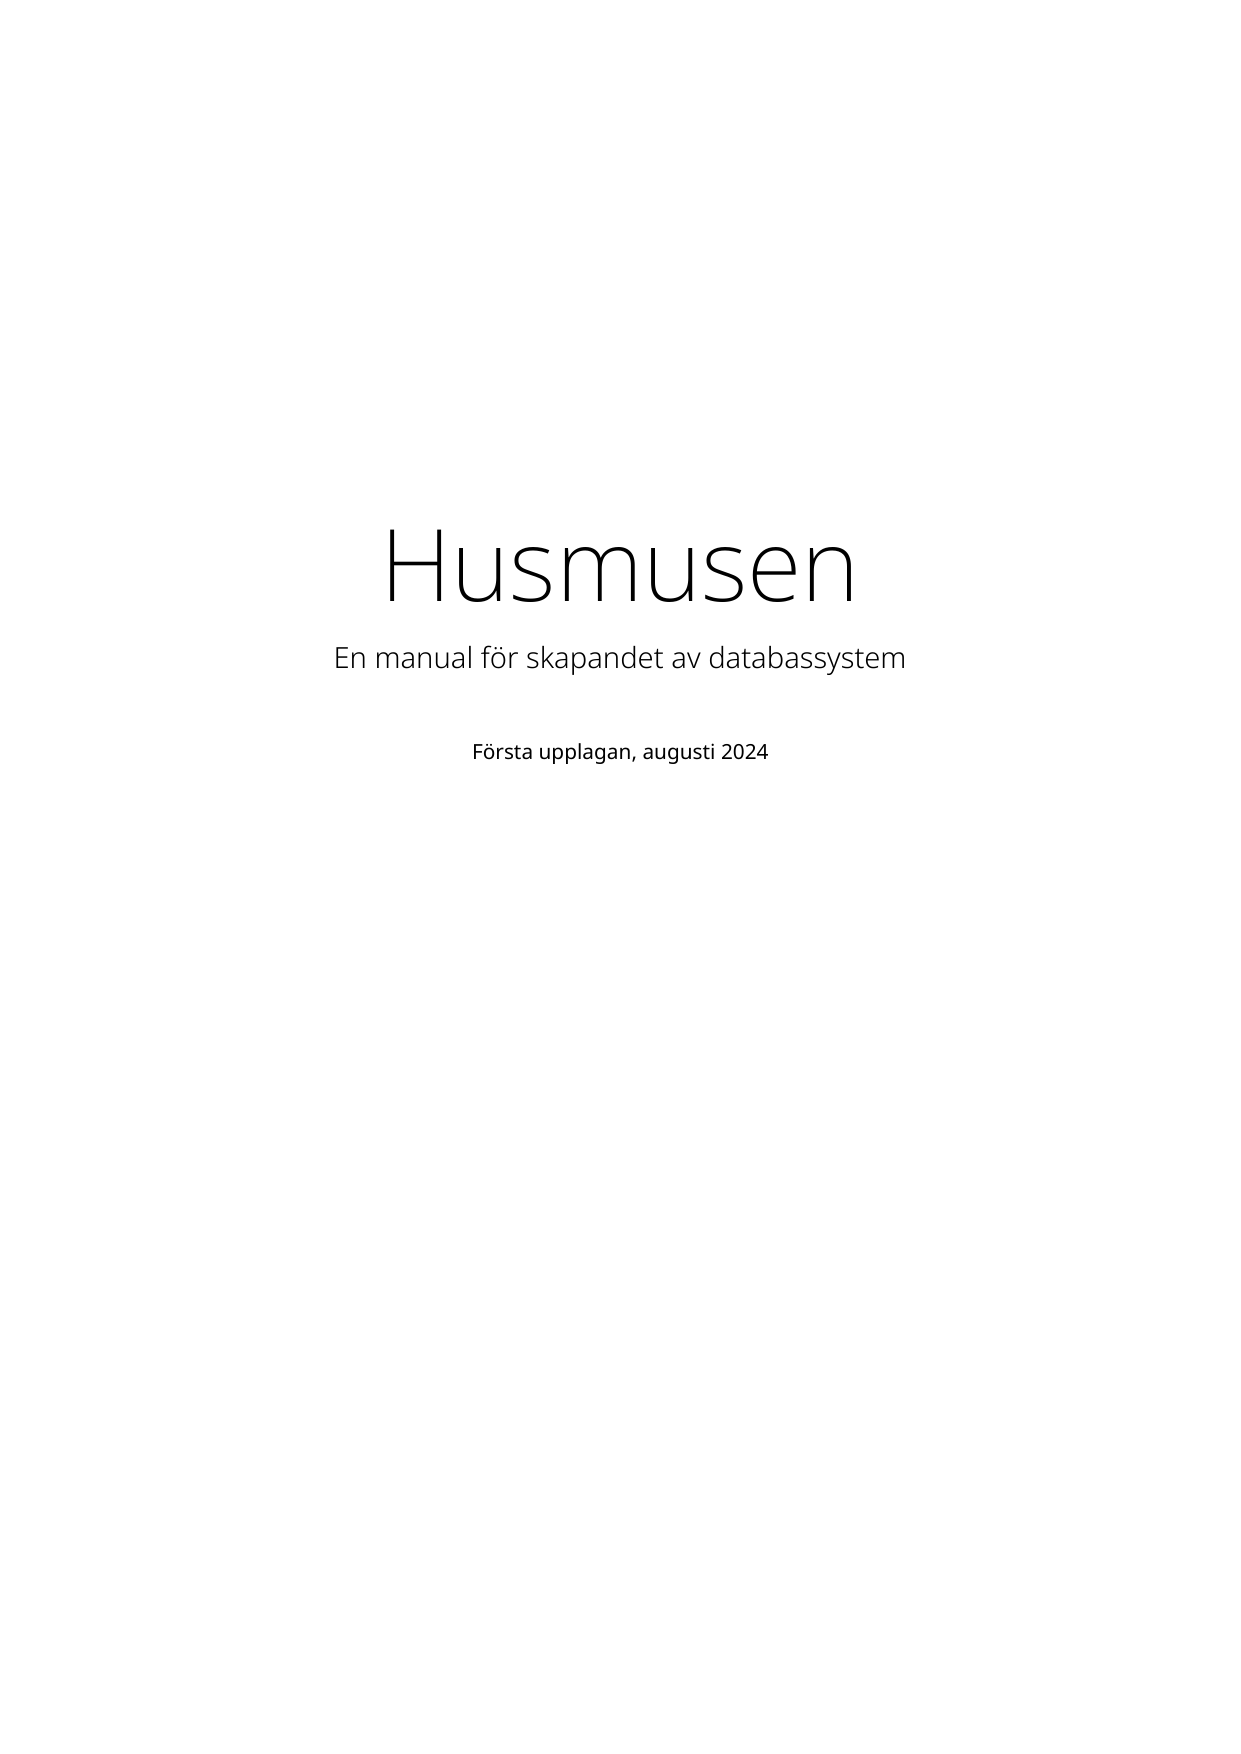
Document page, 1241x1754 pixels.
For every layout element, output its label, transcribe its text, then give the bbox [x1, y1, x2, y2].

title Husmusen [295, 495, 945, 631]
subtitle En manual för skapandet av databassystem [295, 637, 945, 677]
text Första upplagan, augusti 2024 [295, 737, 945, 765]
